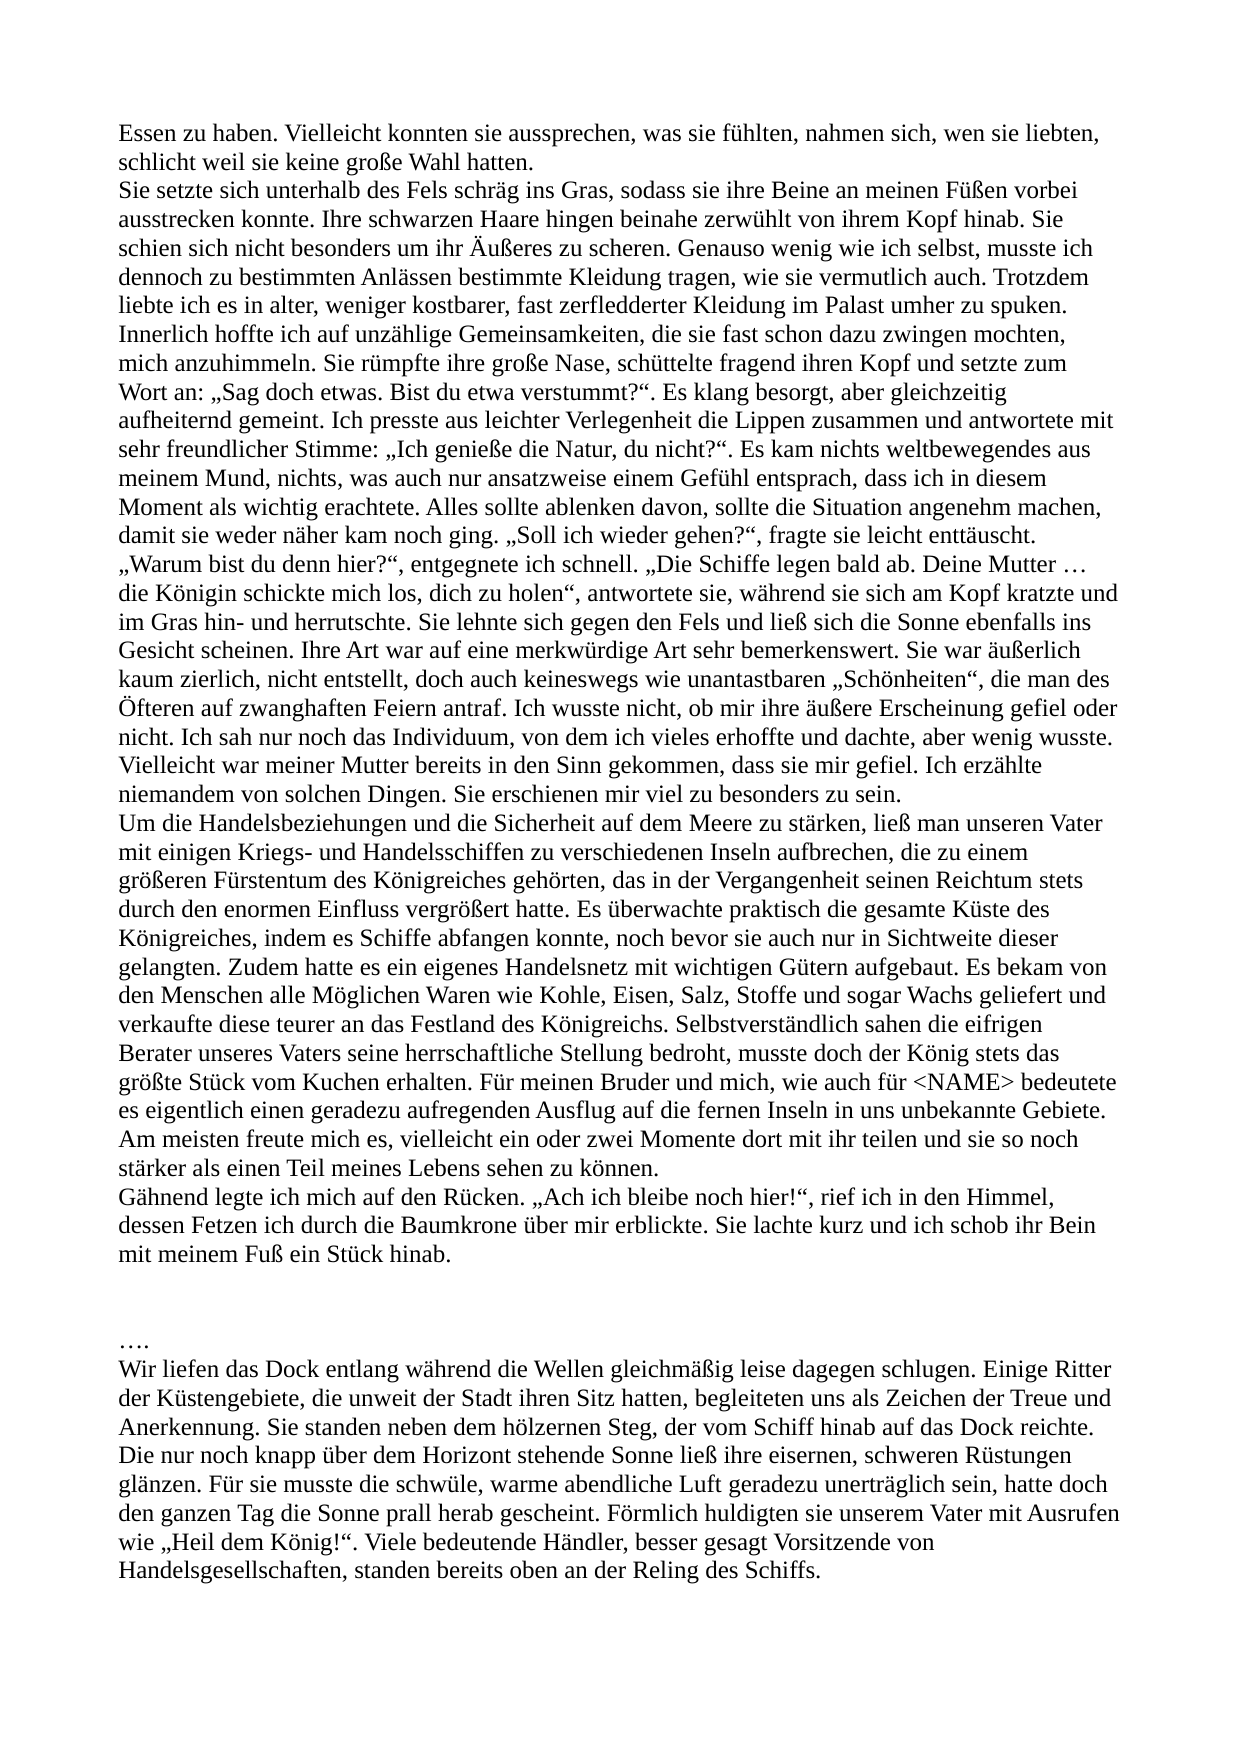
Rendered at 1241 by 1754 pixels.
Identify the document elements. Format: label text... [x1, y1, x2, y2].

text Um die Handelsbeziehungen und die Sicherheit auf dem Meere zu stärken, ließ man unseren Vater mit einigen Kriegs- und Handelsschiffen zu verschiedenen Inseln aufbrechen, die zu einem größeren Fürstentum des Königreiches gehörten, das in der Vergangenheit seinen Reichtum stets durch den enormen Einfluss vergrößert hatte. Es überwachte praktisch die gesamte Küste des Königreiches, indem es Schiffe abfangen konnte, noch bevor sie auch nur in Sichtweite dieser gelangten. Zudem hatte es ein eigenes Handelsnetz mit wichtigen Gütern aufgebaut. Es bekam von den Menschen alle Möglichen Waren wie Kohle, Eisen, Salz, Stoffe und sogar Wachs geliefert und verkaufte diese teurer an das Festland des Königreichs. Selbstverständlich sahen die eifrigen Berater unseres Vaters seine herrschaftliche Stellung bedroht, musste doch der König stets das größte Stück vom Kuchen erhalten. Für meinen Bruder und mich, wie auch für <NAME> bedeutete es eigentlich einen geradezu aufregenden Ausflug auf die fernen Inseln in uns unbekannte Gebiete. Am meisten freute mich es, vielleicht ein oder zwei Momente dort mit ihr teilen und sie so noch stärker als einen Teil meines Lebens sehen zu können. [118, 808, 1122, 1182]
text Essen zu haben. Vielleicht konnten sie aussprechen, was sie fühlten, nahmen sich, wen sie liebten, schlicht weil sie keine große Wahl hatten. [118, 118, 1122, 176]
text Die nur noch knapp über dem Horizont stehende Sonne ließ ihre eisernen, schweren Rüstungen glänzen. Für sie musste die schwüle, warme abendliche Luft geradezu unerträglich sein, hatte doch den ganzen Tag die Sonne prall herab gescheint. Förmlich huldigten sie unserem Vater mit Ausrufen wie „Heil dem König!“. Viele bedeutende Händler, besser gesagt Vorsitzende von Handelsgesellschaften, standen bereits oben an der Reling des Schiffs. [118, 1441, 1122, 1584]
text …. [118, 1326, 1122, 1354]
text Gähnend legte ich mich auf den Rücken. „Ach ich bleibe noch hier!“, rief ich in den Himmel, dessen Fetzen ich durch die Baumkrone über mir erblickte. Sie lachte kurz und ich schob ihr Bein mit meinem Fuß ein Stück hinab. [118, 1182, 1122, 1268]
text Sie setzte sich unterhalb des Fels schräg ins Gras, sodass sie ihre Beine an meinen Füßen vorbei ausstrecken konnte. Ihre schwarzen Haare hingen beinahe zerwühlt von ihrem Kopf hinab. Sie schien sich nicht besonders um ihr Äußeres zu scheren. Genauso wenig wie ich selbst, musste ich dennoch zu bestimmten Anlässen bestimmte Kleidung tragen, wie sie vermutlich auch. Trotzdem liebte ich es in alter, weniger kostbarer, fast zerfledderter Kleidung im Palast umher zu spuken. Innerlich hoffte ich auf unzählige Gemeinsamkeiten, die sie fast schon dazu zwingen mochten, mich anzuhimmeln. Sie rümpfte ihre große Nase, schüttelte fragend ihren Kopf und setzte zum Wort an: „Sag doch etwas. Bist du etwa verstummt?“. Es klang besorgt, aber gleichzeitig aufheiternd gemeint. Ich presste aus leichter Verlegenheit die Lippen zusammen und antwortete mit sehr freundlicher Stimme: „Ich genieße die Natur, du nicht?“. Es kam nichts weltbewegendes aus meinem Mund, nichts, was auch nur ansatzweise einem Gefühl entsprach, dass ich in diesem Moment als wichtig erachtete. Alles sollte ablenken davon, sollte die Situation angenehm machen, damit sie weder näher kam noch ging. „Soll ich wieder gehen?“, fragte sie leicht enttäuscht. „Warum bist du denn hier?“, entgegnete ich schnell. „Die Schiffe legen bald ab. Deine Mutter … die Königin schickte mich los, dich zu holen“, antwortete sie, während sie sich am Kopf kratzte und im Gras hin- und herrutschte. Sie lehnte sich gegen den Fels und ließ sich die Sonne ebenfalls ins Gesicht scheinen. Ihre Art war auf eine merkwürdige Art sehr bemerkenswert. Sie war äußerlich kaum zierlich, nicht entstellt, doch auch keineswegs wie unantastbaren „Schönheiten“, die man des Öfteren auf zwanghaften Feiern antraf. Ich wusste nicht, ob mir ihre äußere Erscheinung gefiel oder nicht. Ich sah nur noch das Individuum, von dem ich vieles erhoffte und dachte, aber wenig wusste. Vielleicht war meiner Mutter bereits in den Sinn gekommen, dass sie mir gefiel. Ich erzählte niemandem von solchen Dingen. Sie erschienen mir viel zu besonders zu sein. [118, 176, 1122, 808]
text Wir liefen das Dock entlang während die Wellen gleichmäßig leise dagegen schlugen. Einige Ritter der Küstengebiete, die unweit der Stadt ihren Sitz hatten, begleiteten uns als Zeichen der Treue und Anerkennung. Sie standen neben dem hölzernen Steg, der vom Schiff hinab auf das Dock reichte. [118, 1354, 1122, 1441]
